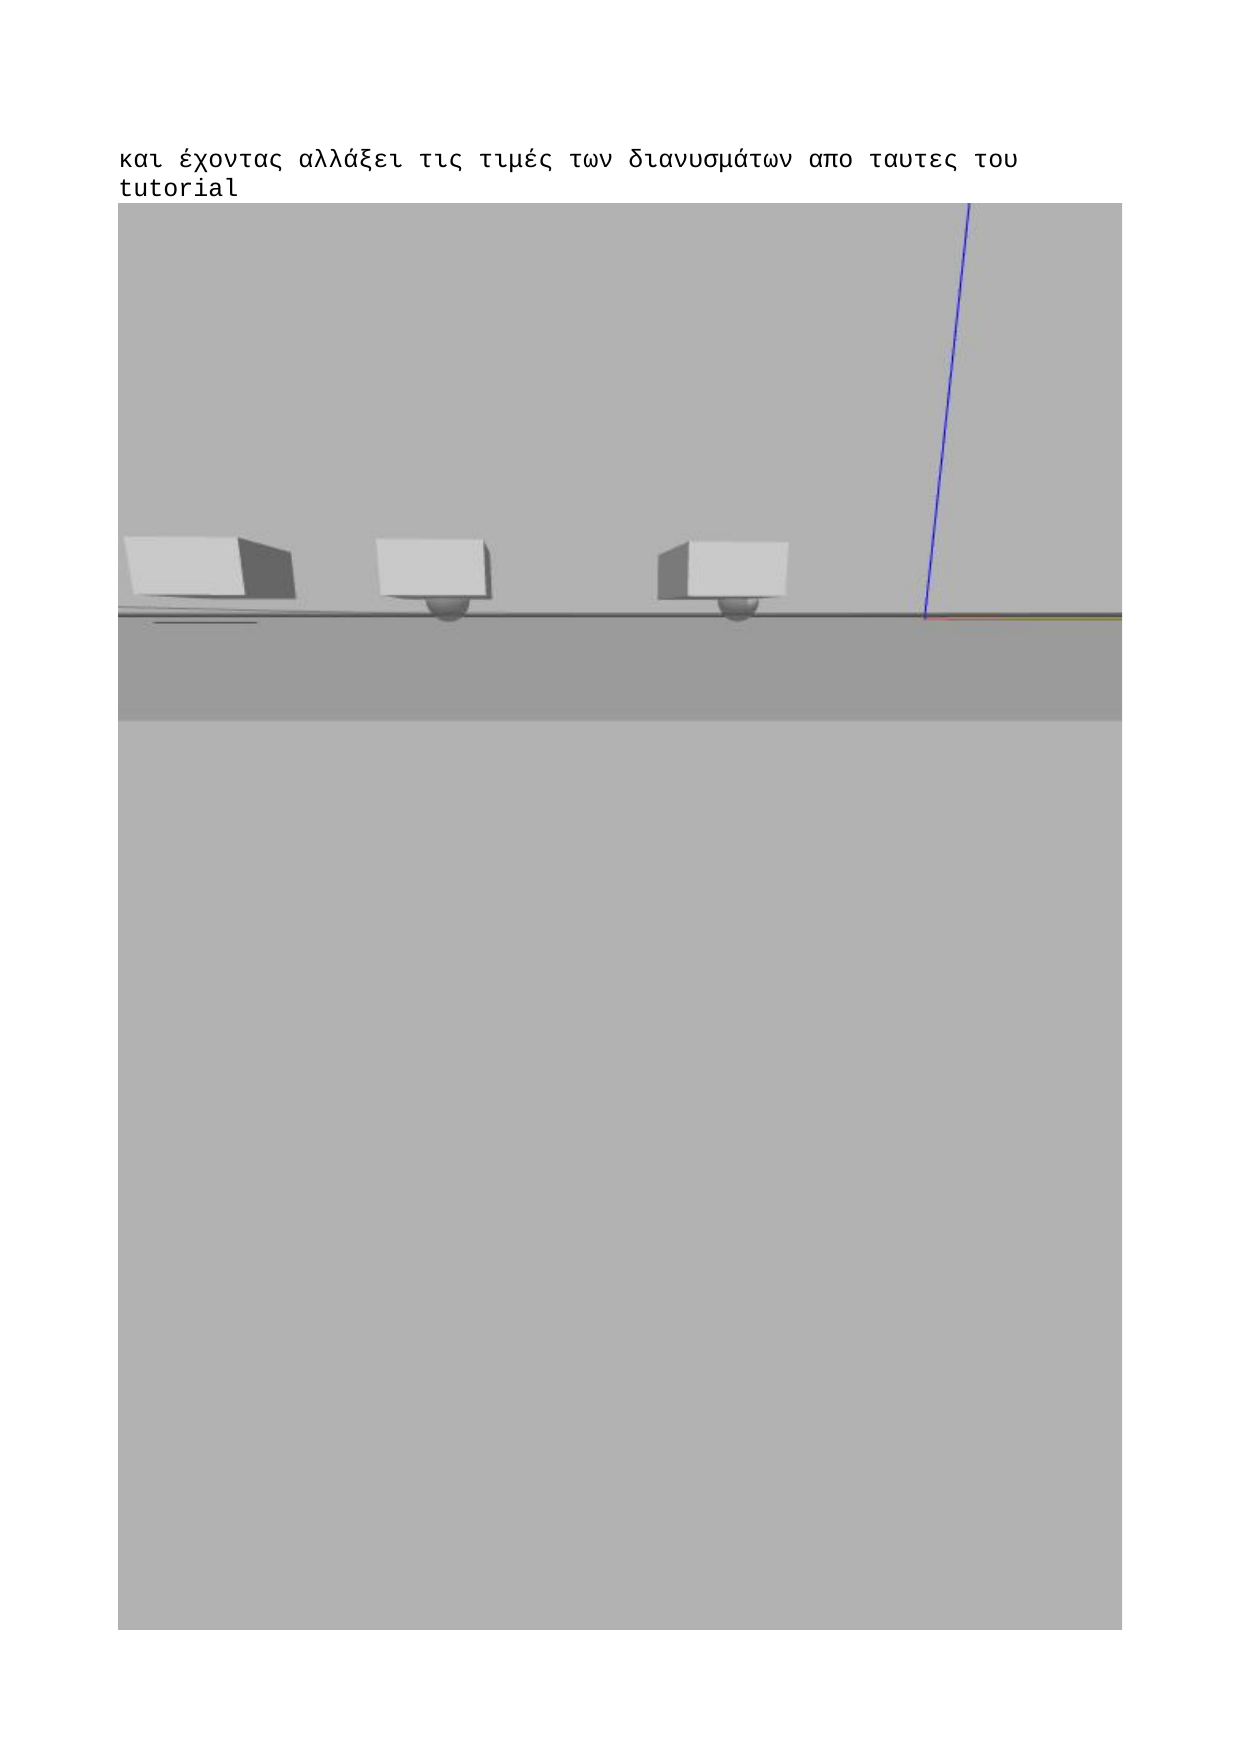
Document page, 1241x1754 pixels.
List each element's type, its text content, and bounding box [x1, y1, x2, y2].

picture [118, 203, 1123, 1630]
text και έχοντας αλλάξει τις τιμές των διανυσμάτων απο ταυτες του tutorial [118, 147, 1122, 203]
